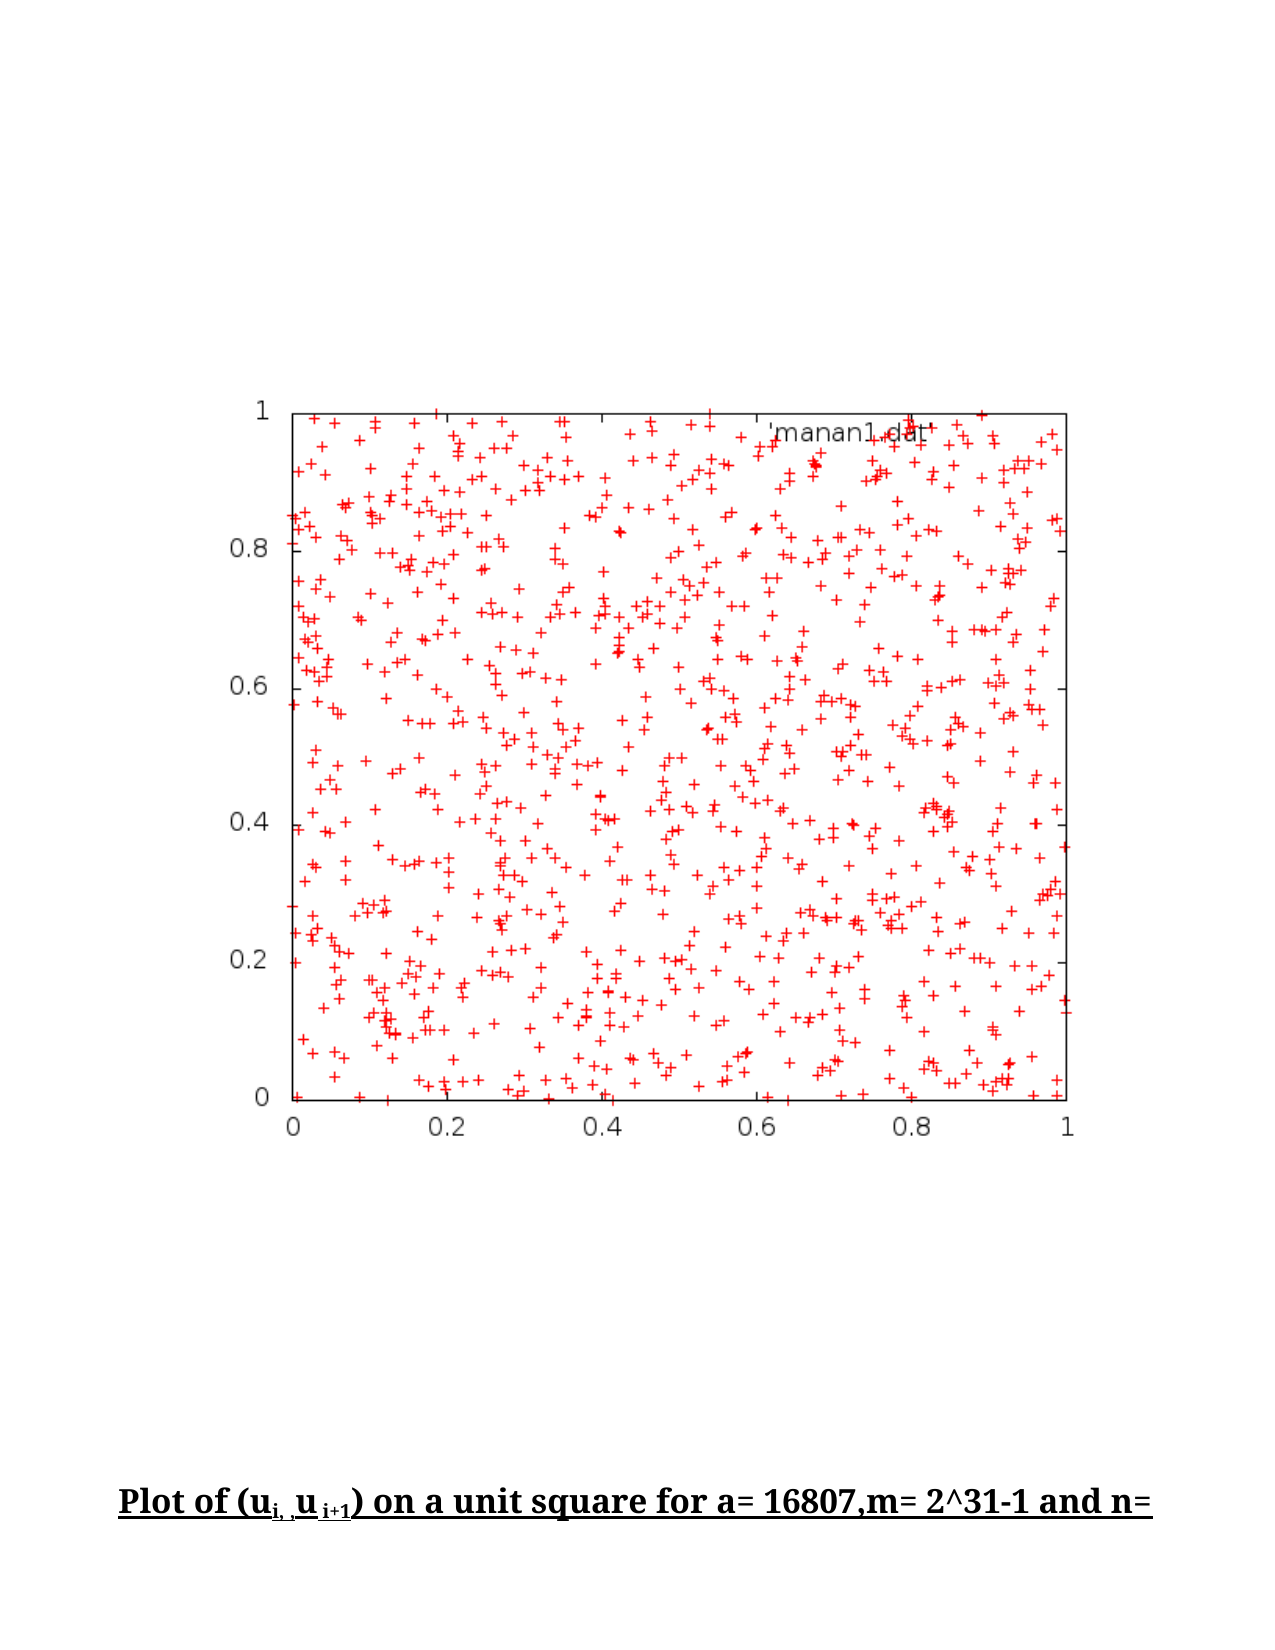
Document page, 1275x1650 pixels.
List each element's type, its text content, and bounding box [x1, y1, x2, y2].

text Plot of (ui, ,u i+1) on a unit square for a= 16807,m= 2^31-1 and n= [118, 1478, 1157, 1524]
picture [181, 379, 1119, 1161]
